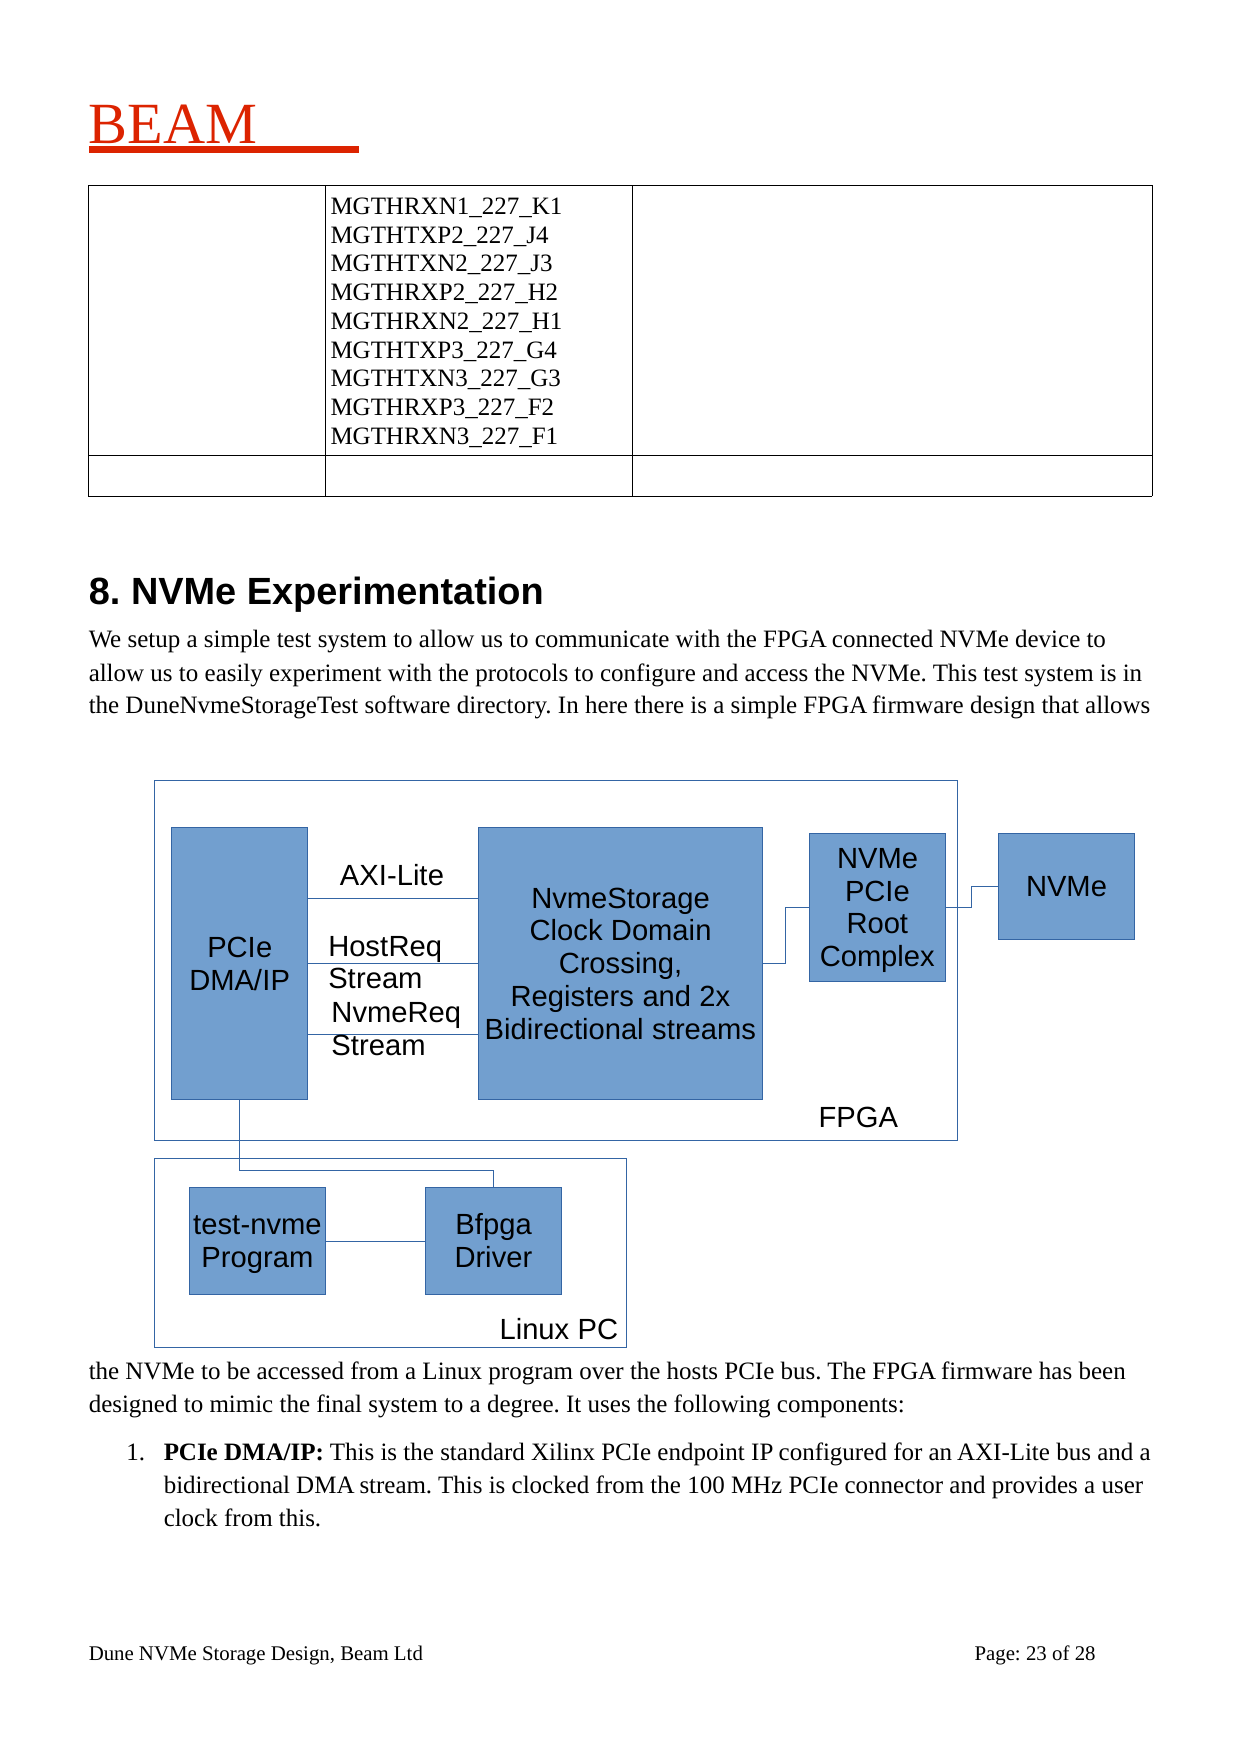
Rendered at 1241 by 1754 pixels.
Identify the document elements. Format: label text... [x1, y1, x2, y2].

table_cell [89, 186, 325, 455]
list PCIe DMA/IP: This is the standard Xilinx PCIe endpoint IP configured for an AXI-Lite bus and a bidirectional DMA stream. This is clocked from the 100 MHz PCIe connector and provides a user clock from this. [126, 1437, 1152, 1532]
table_cell [633, 456, 1152, 496]
table_cell MGTHRXN1_227_K1 MGTHTXP2_227_J4 MGTHTXN2_227_J3 MGTHRXP2_227_H2 MGTHRXN2_227_H1 MGTHTXP3_227_G4 MGTHTXN3_227_G3 MGTHRXP3_227_F2 MGTHRXN3_227_F1 [326, 186, 632, 455]
subtitle NVMe Experimentation [88, 568, 1152, 612]
table_cell [89, 456, 325, 496]
text We setup a simple test system to allow us to communicate with the FPGA connected NVMe device to allow us to easily experiment with the protocols to configure and access the NVMe. This test system is in the DuneNvmeStorageTest software directory. In here there is a simple FPGA firmware design that allows the NVMe to be accessed from a Linux program over the hosts PCIe bus. The FPGA firmware has been designed to mimic the final system to a degree. It uses the following components: [88, 624, 1152, 1418]
table_cell [633, 186, 1152, 455]
table_cell [326, 456, 632, 496]
